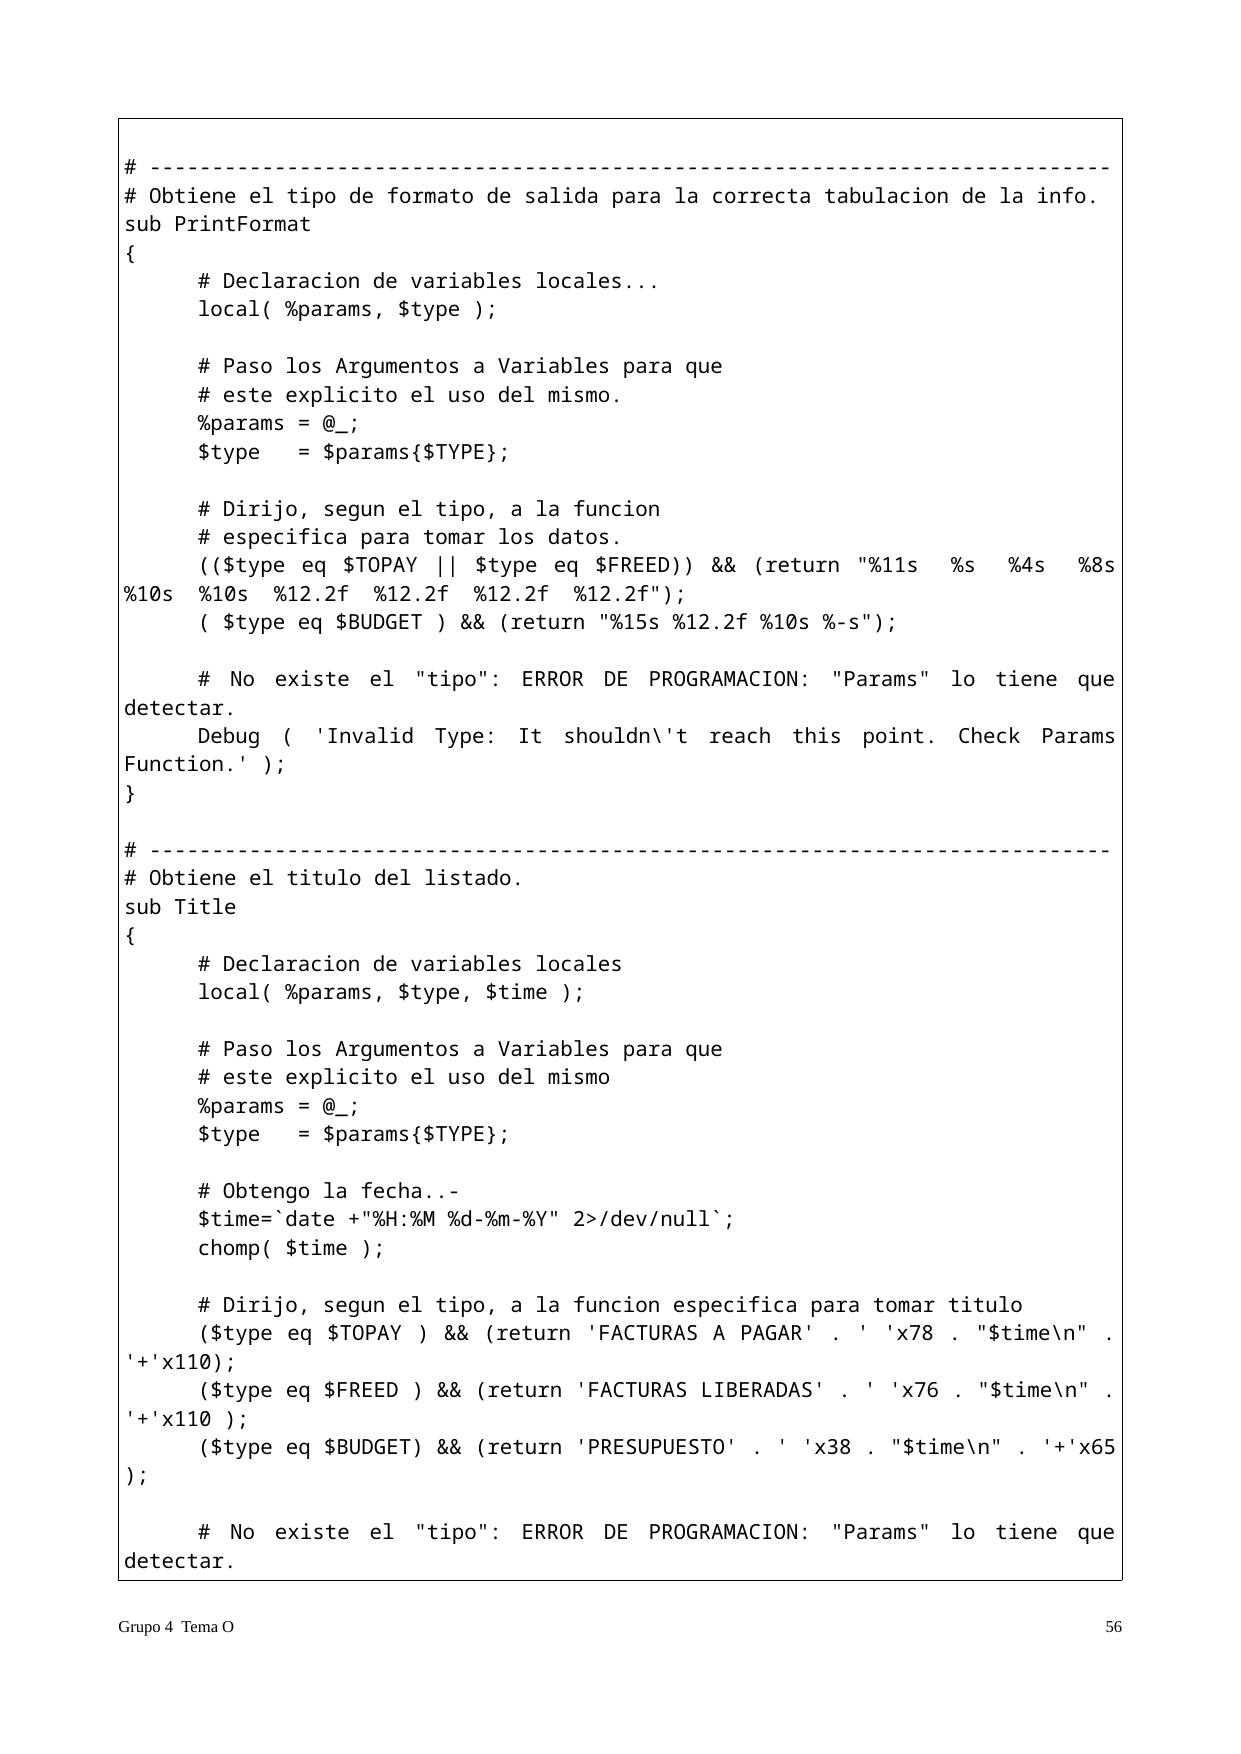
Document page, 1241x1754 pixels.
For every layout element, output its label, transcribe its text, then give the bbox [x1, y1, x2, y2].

table_header # ----------------------------------------------------------------------------- # Obtiene el tipo de formato de salida para la correcta tabulacion de la info. sub PrintFormat { # Declaracion de variables locales... local( %params, $type ); # Paso los Argumentos a Variables para que # este explicito el uso del mismo. %params = @_; $type = $params{$TYPE}; # Dirijo, segun el tipo, a la funcion # especifica para tomar los datos. (($type eq $TOPAY || $type eq $FREED)) && (return "%11s %s %4s %8s %10s %10s %12.2f %12.2f %12.2f %12.2f"); ( $type eq $BUDGET ) && (return "%15s %12.2f %10s %-s"); # No existe el "tipo": ERROR DE PROGRAMACION: "Params" lo tiene que detectar. Debug ( 'Invalid Type: It shouldn\'t reach this point. Check Params Function.' ); } # ----------------------------------------------------------------------------- # Obtiene el titulo del listado. sub Title { # Declaracion de variables locales local( %params, $type, $time ); # Paso los Argumentos a Variables para que # este explicito el uso del mismo %params = @_; $type = $params{$TYPE}; # Obtengo la fecha..- $time=`date +"%H:%M %d-%m-%Y" 2>/dev/null`; chomp( $time ); # Dirijo, segun el tipo, a la funcion especifica para tomar titulo ($type eq $TOPAY ) && (return 'FACTURAS A PAGAR' . ' 'x78 . "$time\n" . '+'x110); ($type eq $FREED ) && (return 'FACTURAS LIBERADAS' . ' 'x76 . "$time\n" . '+'x110 ); ($type eq $BUDGET) && (return 'PRESUPUESTO' . ' 'x38 . "$time\n" . '+'x65 ); # No existe el "tipo": ERROR DE PROGRAMACION: "Params" lo tiene que detectar. [119, 119, 1122, 1580]
